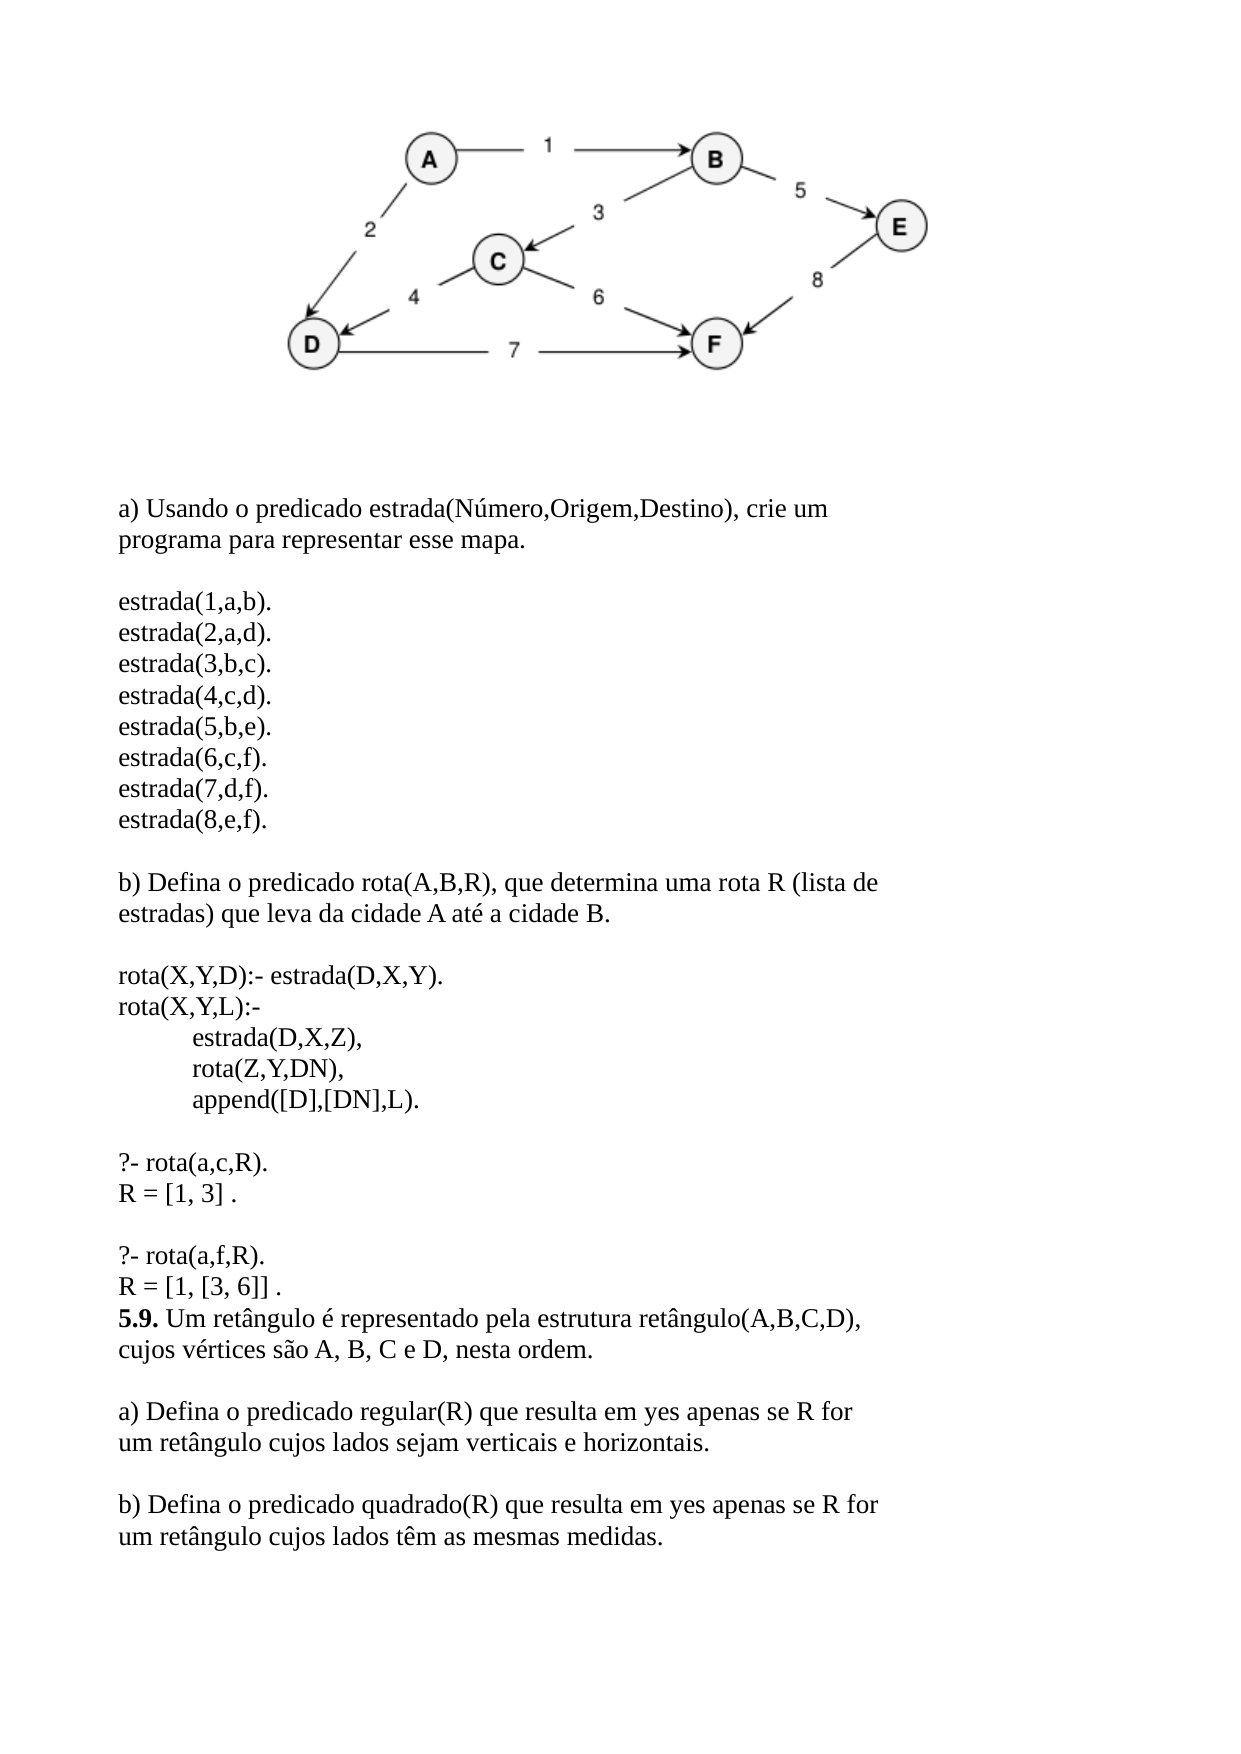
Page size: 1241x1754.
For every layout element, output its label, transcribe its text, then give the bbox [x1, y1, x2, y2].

text estrada(5,b,e). [118, 710, 1122, 741]
text estrada(2,a,d). [118, 616, 1122, 648]
text b) Defina o predicado rota(A,B,R), que determina uma rota R (lista de [118, 866, 1122, 897]
text estrada(D,X,Z), [118, 1021, 1122, 1052]
text rota(X,Y,D):- estrada(D,X,Y). [118, 959, 1122, 990]
text b) Defina o predicado quadrado(R) que resulta em yes apenas se R for [118, 1488, 1122, 1520]
text a) Usando o predicado estrada(Número,Origem,Destino), crie um [118, 492, 1122, 523]
text ?- rota(a,f,R). [118, 1239, 1122, 1271]
text estrada(1,a,b). [118, 585, 1122, 616]
text append([D],[DN],L). [118, 1084, 1122, 1115]
text cujos vértices são A, B, C e D, nesta ordem. [118, 1333, 1122, 1364]
text um retângulo cujos lados sejam verticais e horizontais. [118, 1426, 1122, 1457]
text estrada(3,b,c). [118, 648, 1122, 679]
text um retângulo cujos lados têm as mesmas medidas. [118, 1520, 1122, 1551]
text rota(X,Y,L):- [118, 990, 1122, 1021]
text a) Defina o predicado regular(R) que resulta em yes apenas se R for [118, 1395, 1122, 1426]
text estradas) que leva da cidade A até a cidade B. [118, 897, 1122, 928]
text R = [1, [3, 6]] . [118, 1271, 1122, 1302]
text ?- rota(a,c,R). [118, 1146, 1122, 1177]
text estrada(7,d,f). [118, 772, 1122, 803]
text programa para representar esse mapa. [118, 523, 1122, 554]
text estrada(4,c,d). [118, 679, 1122, 710]
picture [238, 118, 1003, 400]
text 5.9. Um retângulo é representado pela estrutura retângulo(A,B,C,D), [118, 1302, 1122, 1333]
text R = [1, 3] . [118, 1177, 1122, 1208]
text estrada(8,e,f). [118, 803, 1122, 834]
text rota(Z,Y,DN), [118, 1052, 1122, 1084]
text estrada(6,c,f). [118, 741, 1122, 772]
